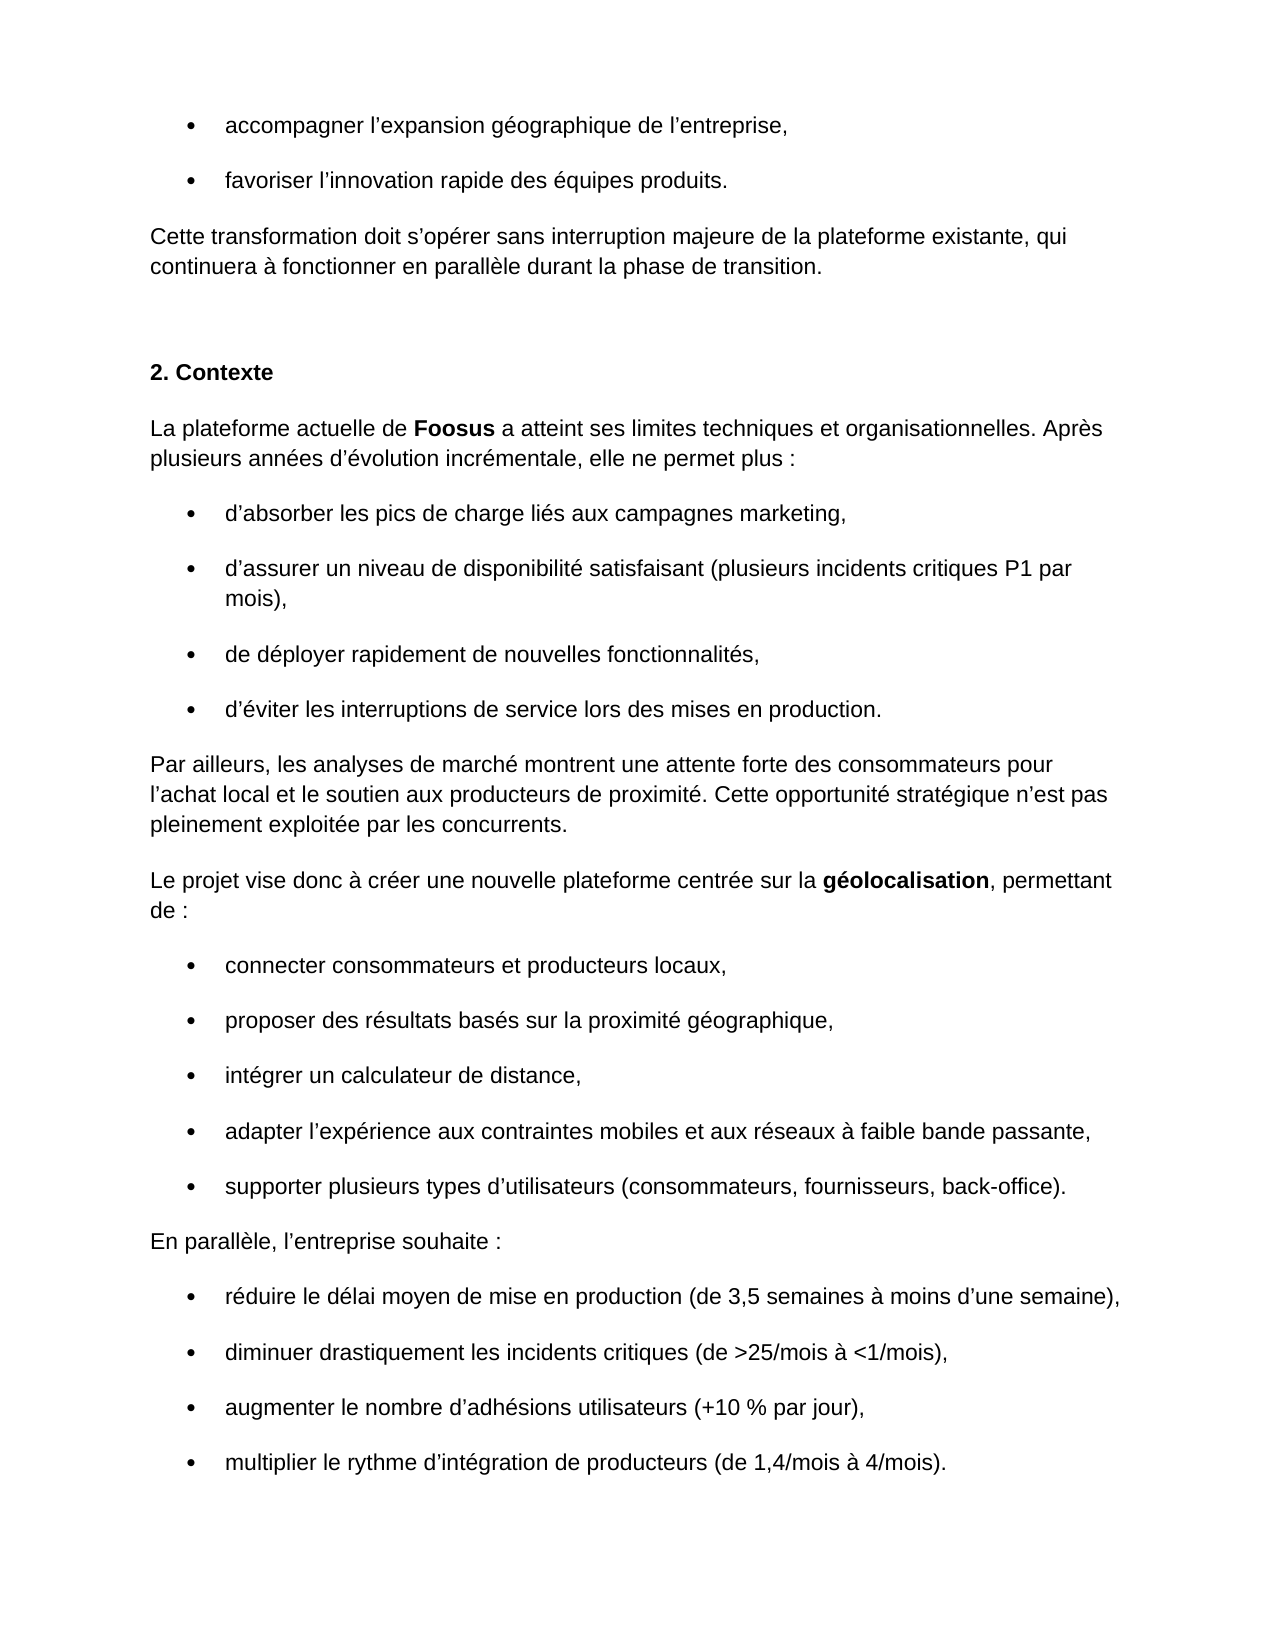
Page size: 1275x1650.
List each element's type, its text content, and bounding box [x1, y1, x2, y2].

list d’assurer un niveau de disponibilité satisfaisant (plusieurs incidents critiques P1 par mois), [187, 555, 1125, 612]
list augmenter le nombre d’adhésions utilisateurs (+10 % par jour), [187, 1394, 1125, 1420]
list connecter consommateurs et producteurs locaux, [187, 952, 1125, 978]
list supporter plusieurs types d’utilisateurs (consommateurs, fournisseurs, back-office). [187, 1173, 1125, 1199]
list réduire le délai moyen de mise en production (de 3,5 semaines à moins d’une semaine), [187, 1283, 1125, 1310]
list diminuer drastiquement les incidents critiques (de >25/mois à <1/mois), [187, 1338, 1125, 1365]
list multiplier le rythme d’intégration de producteurs (de 1,4/mois à 4/mois). [187, 1449, 1125, 1475]
text Par ailleurs, les analyses de marché montrent une attente forte des consommateurs pour l’achat local et le soutien aux producteurs de proximité. Cette opportunité stratégique n’est pas pleinement exploitée par les concurrents. [150, 751, 1125, 838]
list favoriser l’innovation rapide des équipes produits. [187, 167, 1125, 194]
text Le projet vise donc à créer une nouvelle plateforme centrée sur la géolocalisation, permettant de : [150, 867, 1125, 923]
list adapter l’expérience aux contraintes mobiles et aux réseaux à faible bande passante, [187, 1118, 1125, 1144]
list intégrer un calculateur de distance, [187, 1062, 1125, 1089]
list proposer des résultats basés sur la proximité géographique, [187, 1007, 1125, 1034]
text En parallèle, l’entreprise souhaite : [150, 1228, 1125, 1254]
list accompagner l’expansion géographique de l’entreprise, [187, 112, 1125, 138]
list d’éviter les interruptions de service lors des mises en production. [187, 696, 1125, 722]
list d’absorber les pics de charge liés aux campagnes marketing, [187, 500, 1125, 526]
list de déployer rapidement de nouvelles fonctionnalités, [187, 641, 1125, 667]
text 2. Contexte [150, 359, 1125, 386]
text Cette transformation doit s’opérer sans interruption majeure de la plateforme existante, qui continuera à fonctionner en parallèle durant la phase de transition. [150, 223, 1125, 279]
text La plateforme actuelle de Foosus a atteint ses limites techniques et organisationnelles. Après plusieurs années d’évolution incrémentale, elle ne permet plus : [150, 414, 1125, 471]
